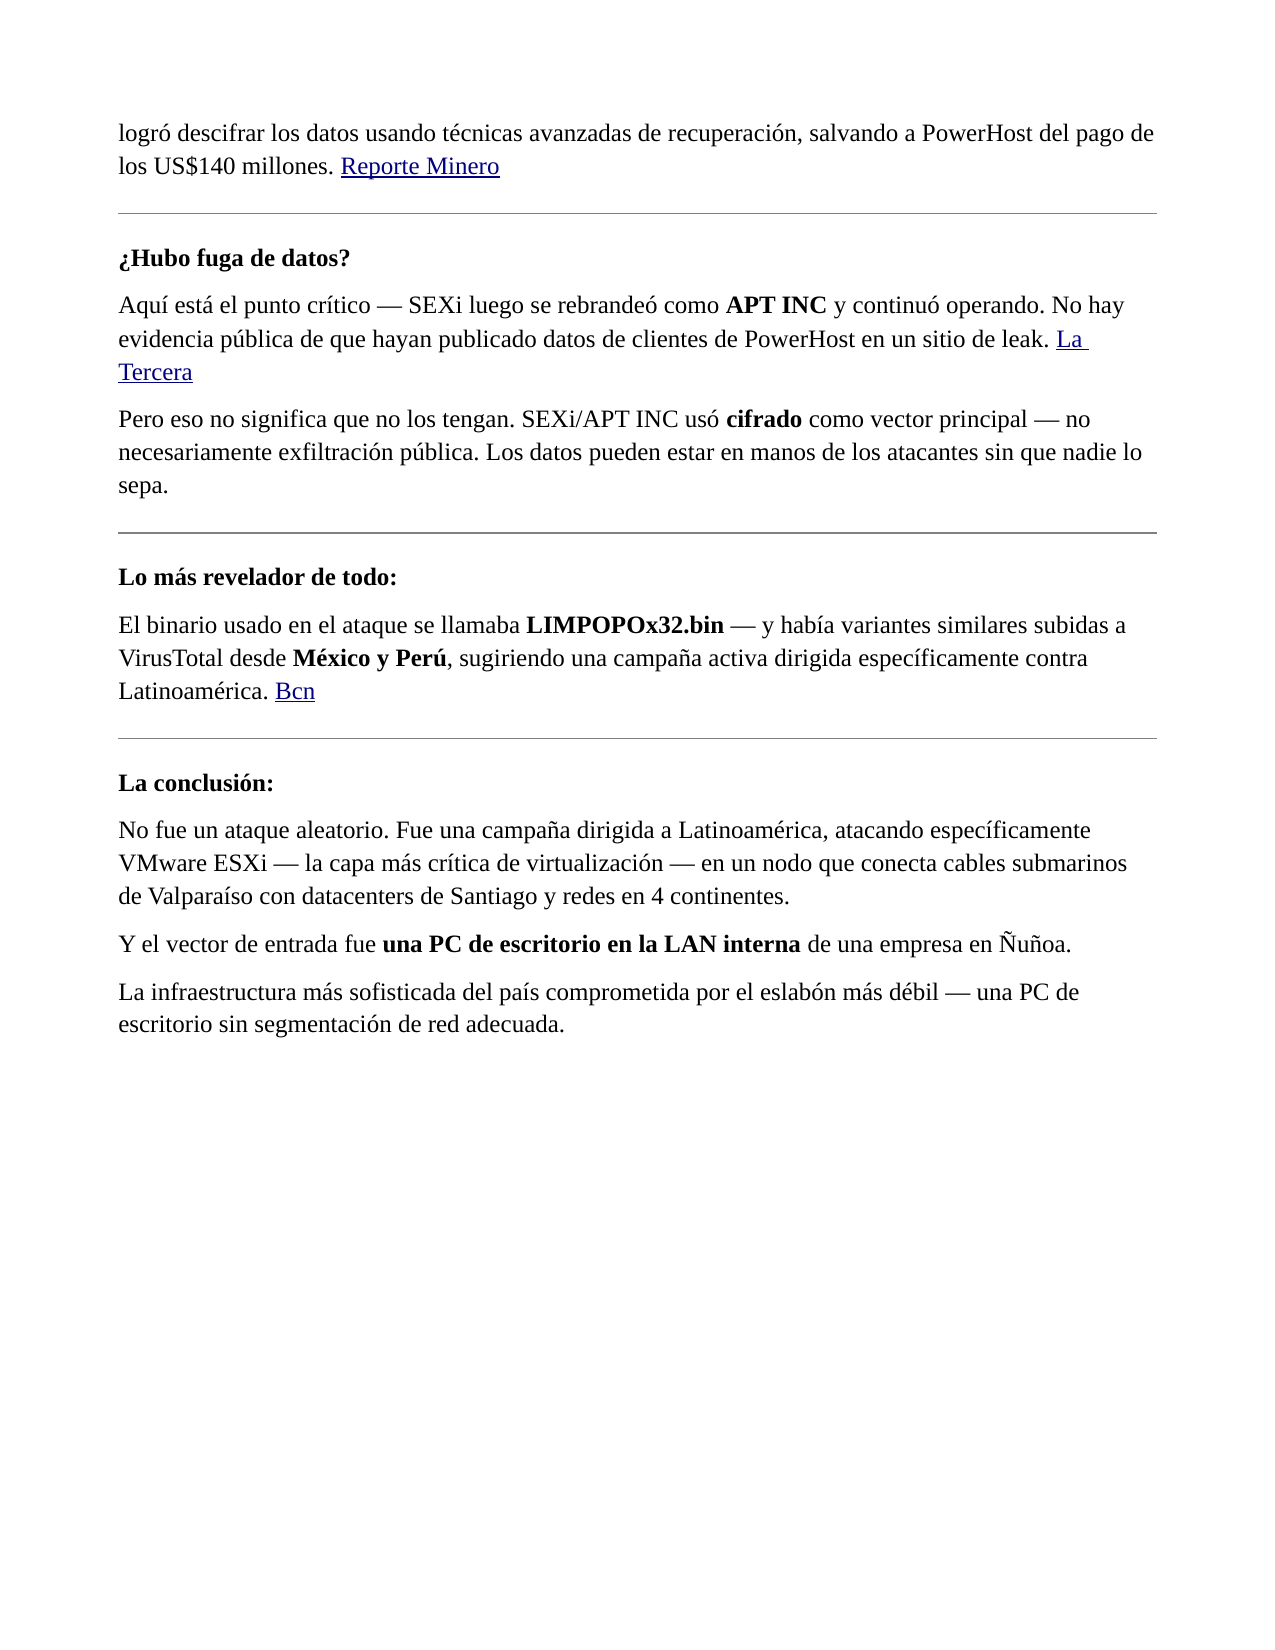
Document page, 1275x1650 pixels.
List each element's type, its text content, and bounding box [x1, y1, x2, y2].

text La infraestructura más sofisticada del país comprometida por el eslabón más débil — una PC de escritorio sin segmentación de red adecuada. [118, 977, 1157, 1038]
text El binario usado en el ataque se llamaba LIMPOPOx32.bin — y había variantes similares subidas a VirusTotal desde México y Perú, sugiriendo una campaña activa dirigida específicamente contra Latinoamérica. Bcn [118, 610, 1157, 704]
text No fue un ataque aleatorio. Fue una campaña dirigida a Latinoamérica, atacando específicamente VMware ESXi — la capa más crítica de virtualización — en un nodo que conecta cables submarinos de Valparaíso con datacenters de Santiago y redes en 4 continentes. [118, 815, 1157, 910]
text Pero eso no significa que no los tengan. SEXi/APT INC usó cifrado como vector principal — no necesariamente exfiltración pública. Los datos pueden estar en manos de los atacantes sin que nadie lo sepa. [118, 404, 1157, 499]
text ¿Hubo fuga de datos? [118, 243, 1157, 272]
text logró descifrar los datos usando técnicas avanzadas de recuperación, salvando a PowerHost del pago de los US$140 millones. Reporte Minero [118, 118, 1157, 180]
text Lo más revelador de todo: [118, 562, 1157, 591]
text Aquí está el punto crítico — SEXi luego se rebrandeó como APT INC y continuó operando. No hay evidencia pública de que hayan publicado datos de clientes de PowerHost en un sitio de leak. La Tercera [118, 291, 1157, 385]
text La conclusión: [118, 768, 1157, 796]
text Y el vector de entrada fue una PC de escritorio en la LAN interna de una empresa en Ñuñoa. [118, 929, 1157, 958]
